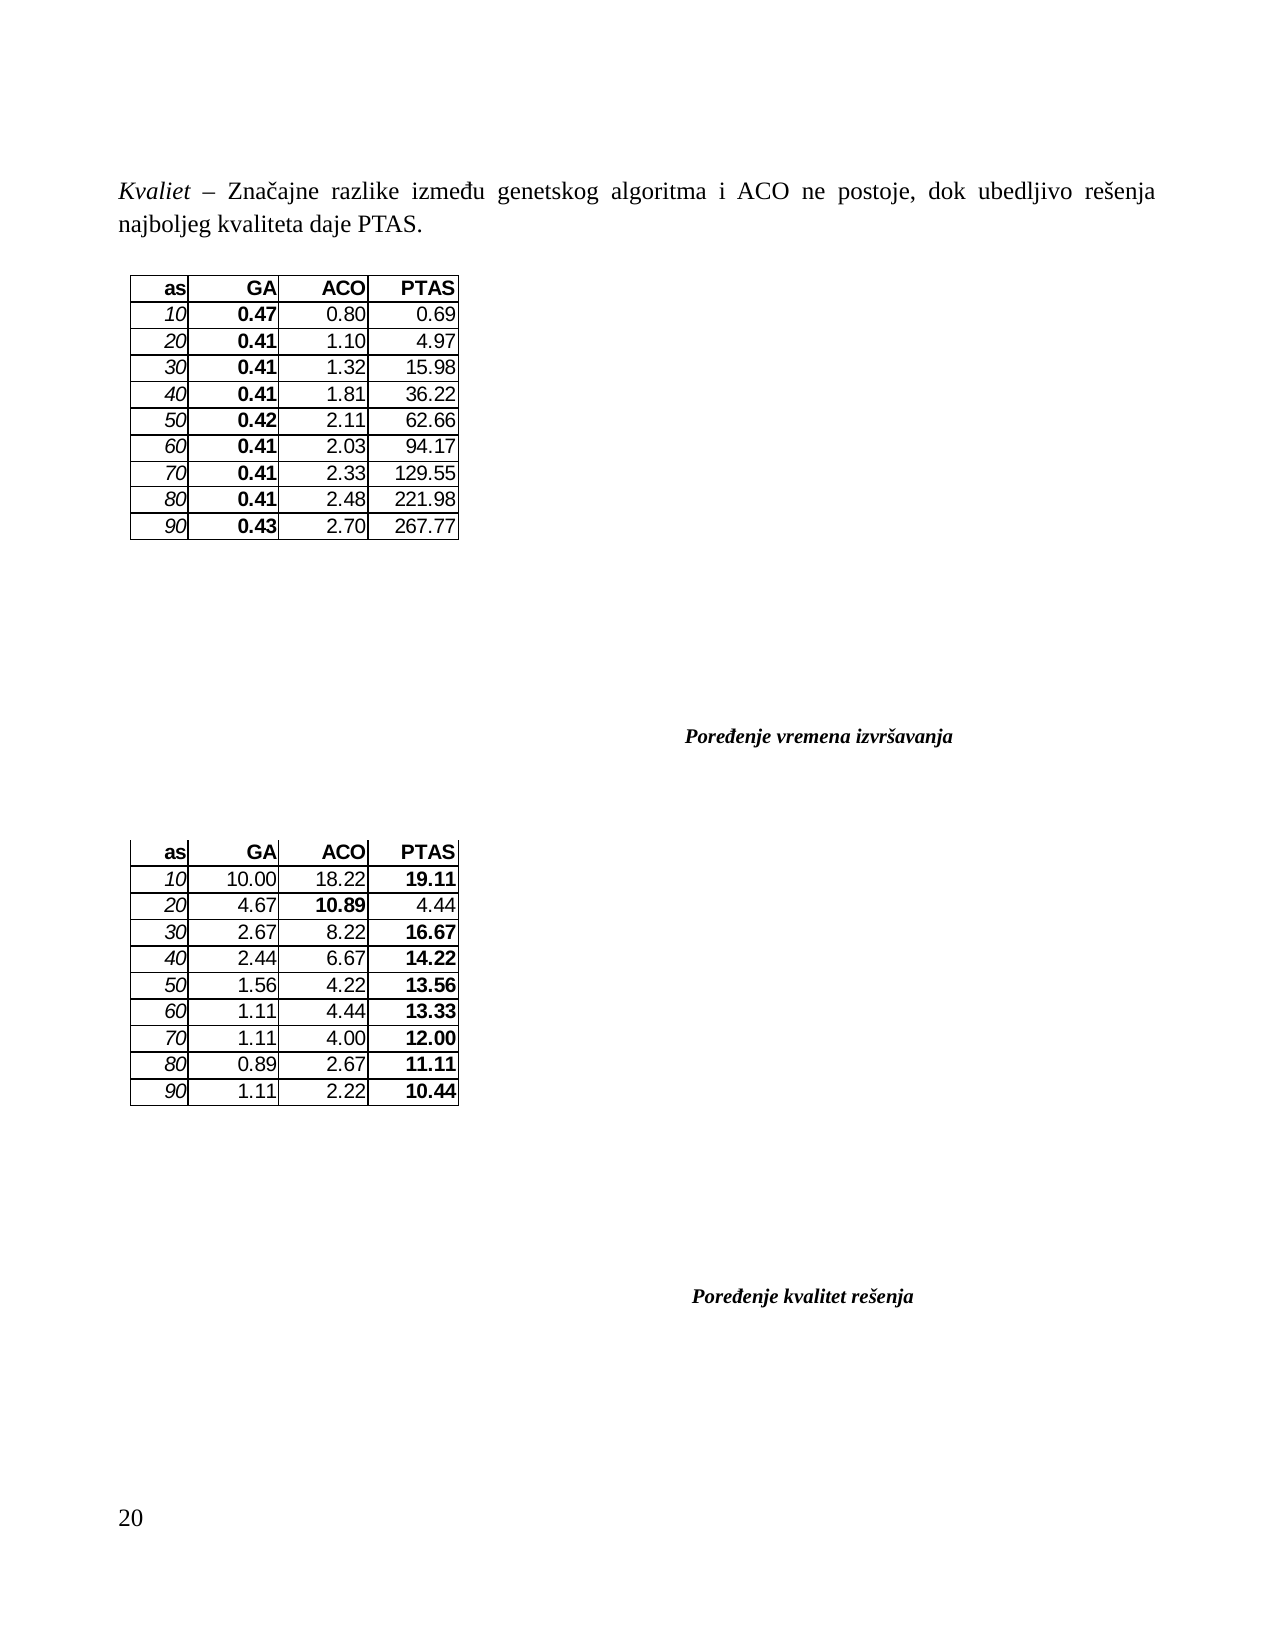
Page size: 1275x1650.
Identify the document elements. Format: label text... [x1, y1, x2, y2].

text Kvaliet – Značajne razlike između genetskog algoritma i ACO ne postoje, dok ubedljivo rešenja najboljeg kvaliteta daje PTAS. [118, 176, 1157, 238]
